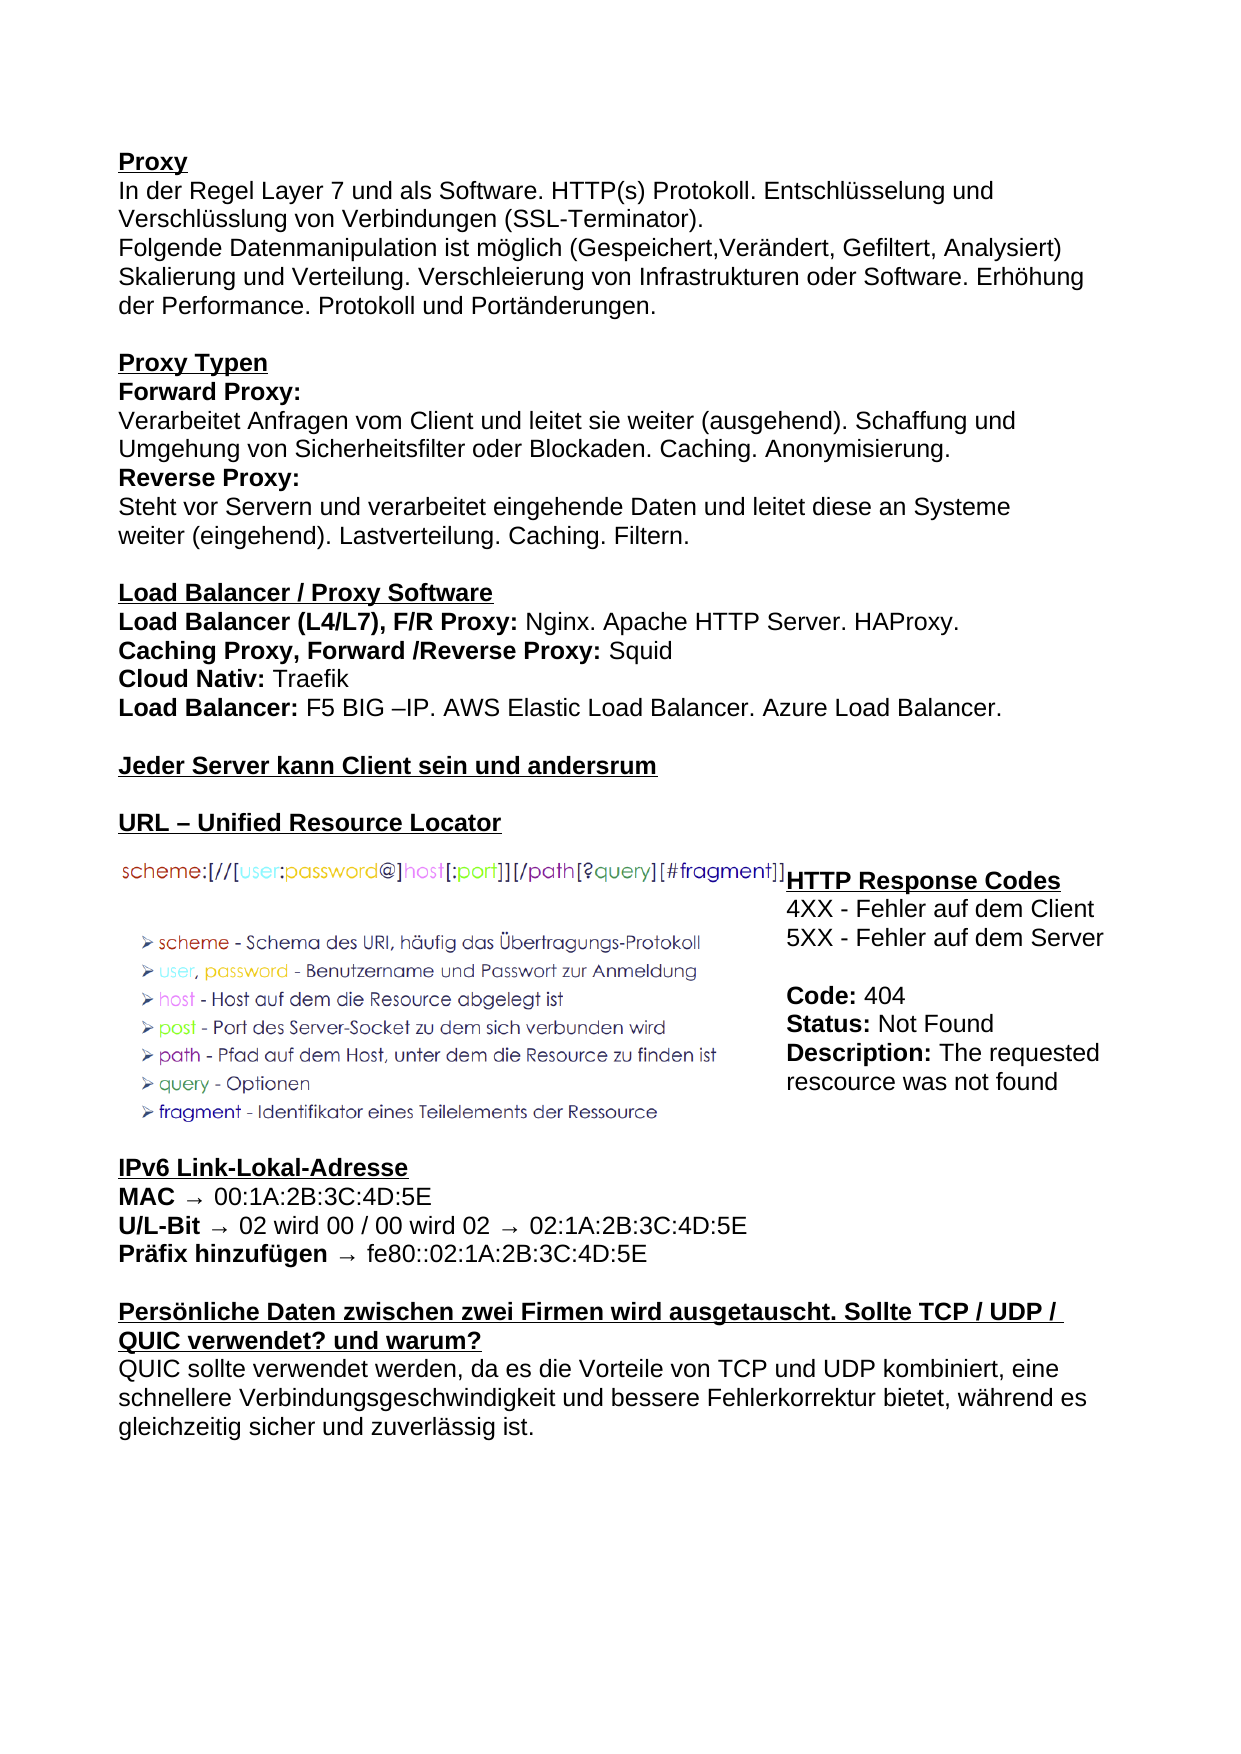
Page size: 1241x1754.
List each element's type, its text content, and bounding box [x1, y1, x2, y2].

text Load Balancer: F5 BIG –IP. AWS Elastic Load Balancer. Azure Load Balancer. [118, 693, 1122, 722]
text IPv6 Link-Lokal-Adresse [118, 1153, 1122, 1182]
text Load Balancer / Proxy Software [118, 578, 1122, 607]
picture [120, 861, 787, 1125]
text Caching Proxy, Forward /Reverse Proxy: Squid [118, 636, 1122, 664]
text Forward Proxy: [118, 377, 1122, 406]
text In der Regel Layer 7 und als Software. HTTP(s) Protokoll. Entschlüsselung und Verschlüsslung von Verbindungen (SSL-Terminator). [118, 176, 1122, 233]
text MAC → 00:1A:2B:3C:4D:5E [118, 1182, 1122, 1211]
text Verarbeitet Anfragen vom Client und leitet sie weiter (ausgehend). Schaffung und Umgehung von Sicherheitsfilter oder Blockaden. Caching. Anonymisierung. [118, 406, 1122, 463]
text Proxy Typen [118, 348, 1122, 377]
text URL – Unified Resource Locator [118, 808, 1122, 837]
text Load Balancer (L4/L7), F/R Proxy: Nginx. Apache HTTP Server. HAProxy. [118, 607, 1122, 636]
text Code: 404 [787, 981, 1122, 1009]
text Skalierung und Verteilung. Verschleierung von Infrastrukturen oder Software. Erhöhung der Performance. Protokoll und Portänderungen. [118, 262, 1122, 319]
text QUIC sollte verwendet werden, da es die Vorteile von TCP und UDP kombiniert, eine schnellere Verbindungsgeschwindigkeit und bessere Fehlerkorrektur bietet, während es gleichzeitig sicher und zuverlässig ist. [118, 1354, 1122, 1441]
text Status: Not Found [787, 1009, 1122, 1038]
text Folgende Datenmanipulation ist möglich (Gespeichert,Verändert, Gefiltert, Analysiert) [118, 233, 1122, 262]
text weiter (eingehend). Lastverteilung. Caching. Filtern. [118, 521, 1122, 549]
text U/L-Bit → 02 wird 00 / 00 wird 02 → 02:1A:2B:3C:4D:5E [118, 1211, 1122, 1239]
text Reverse Proxy: [118, 463, 1122, 492]
text Cloud Nativ: Traefik [118, 664, 1122, 693]
text Persönliche Daten zwischen zwei Firmen wird ausgetauscht. Sollte TCP / UDP / QUIC verwendet? und warum? [118, 1297, 1122, 1354]
text HTTP Response Codes [787, 866, 1122, 894]
text Description: The requested rescource was not found [787, 1038, 1122, 1096]
text Steht vor Servern und verarbeitet eingehende Daten und leitet diese an Systeme [118, 492, 1122, 521]
text Präfix hinzufügen → fe80::02:1A:2B:3C:4D:5E [118, 1239, 1122, 1268]
text Proxy [118, 147, 1122, 176]
text 4XX - Fehler auf dem Client 5XX - Fehler auf dem Server [787, 894, 1122, 952]
text Jeder Server kann Client sein und andersrum [118, 751, 1122, 779]
